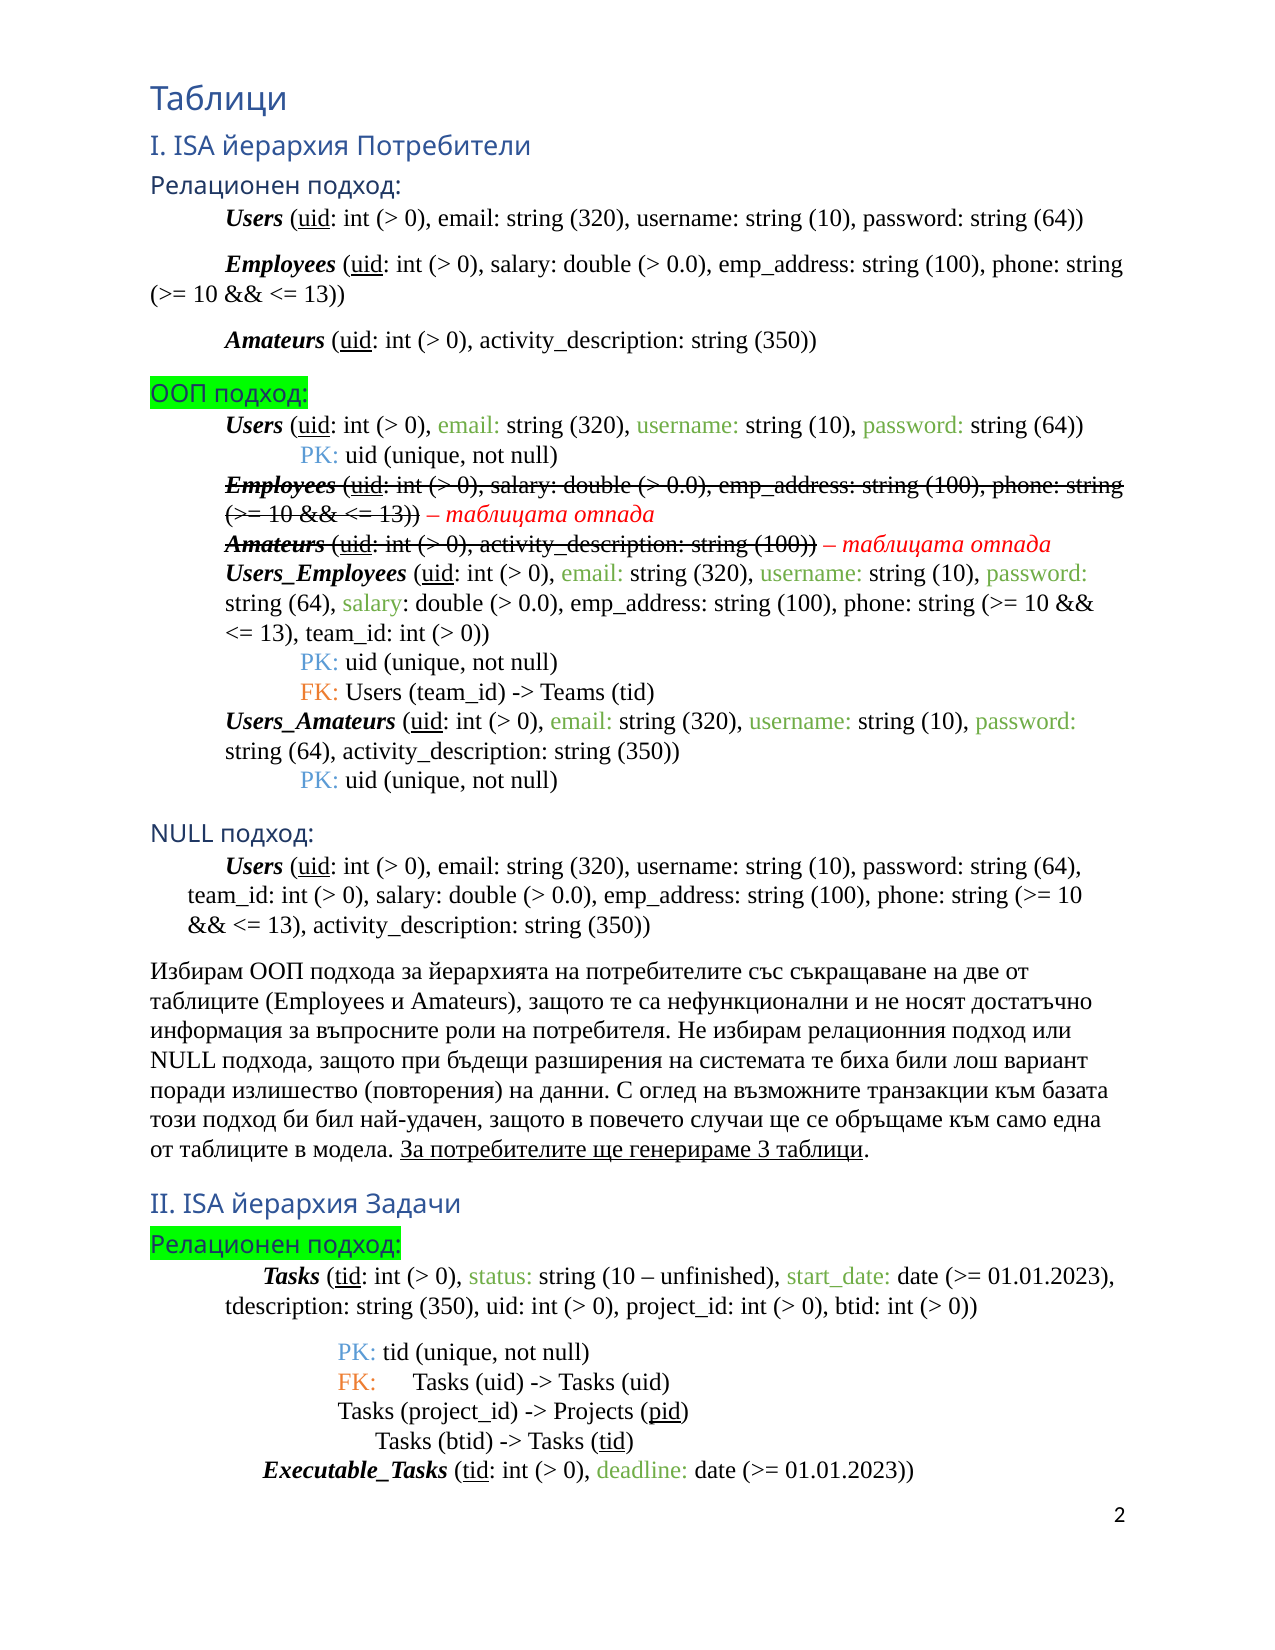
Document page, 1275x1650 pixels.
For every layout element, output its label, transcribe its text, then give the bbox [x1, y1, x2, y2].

list Tasks (btid) -> Tasks (tid) [337, 1426, 1125, 1455]
subtitle Таблици [150, 75, 1125, 120]
list PK: uid (unique, not null) [225, 440, 1125, 469]
list Users_Employees (uid: int (> 0), email: string (320), username: string (10), password: string (64), salary: double (> 0.0), emp_address: string (100), phone: string (>= 10 && <= 13), team_id: int (> 0)) [225, 558, 1125, 646]
list Amateurs (uid: int (> 0), activity_description: string (100)) – таблицата отпада [225, 529, 1125, 558]
text Users (uid: int (> 0), email: string (320), username: string (10), password: string (64), team_id: int (> 0), salary: double (> 0.0), emp_address: string (100), phone: string (>= 10 && <= 13), activity_description: string (350)) [187, 851, 1125, 939]
text Избирам ООП подхода за йерархията на потребителите със съкращаване на две от таблиците (Employees и Amateurs), защото те са нефункционални и не носят достатъчно информация за въпросните роли на потребителя. Не избирам релационния подход или NULL подхода, защото при бъдещи разширения на системата те биха били лош вариант поради излишество (повторения) на данни. С оглед на възможните транзакции към базата този подход би бил най-удачен, защото в повечето случаи ще се обръщаме към само една от таблиците в модела. За потребителите ще генерираме 3 таблици. [150, 956, 1125, 1163]
subtitle Релационен подход: [150, 1226, 1125, 1260]
list Employees (uid: int (> 0), salary: double (> 0.0), emp_address: string (100), phone: string (>= 10 && <= 13)) – таблицата отпада [225, 470, 1125, 528]
subtitle I. ISA йерархия Потребители [150, 126, 1125, 163]
list PK: uid (unique, not null) [225, 766, 1125, 794]
text Tasks (tid: int (> 0), status: string (10 – unfinished), start_date: date (>= 01.01.2023), tdescription: string (350), uid: int (> 0), project_id: int (> 0), btid: int (> 0)) [225, 1261, 1125, 1320]
list Tasks (project_id) -> Projects (pid) [262, 1396, 1125, 1425]
list FK: Tasks (uid) -> Tasks (uid) [262, 1367, 1125, 1396]
text Amateurs (uid: int (> 0), activity_description: string (350)) [150, 325, 1125, 354]
subtitle NULL подход: [150, 816, 1125, 850]
subtitle ООП подход: [150, 376, 1125, 409]
list Users_Amateurs (uid: int (> 0), email: string (320), username: string (10), password: string (64), activity_description: string (350)) [225, 706, 1125, 765]
list FK: Users (team_id) -> Teams (tid) [225, 677, 1125, 706]
list PK: tid (unique, not null) [262, 1337, 1125, 1366]
list Executable_Tasks (tid: int (> 0), deadline: date (>= 01.01.2023)) [262, 1456, 1125, 1484]
text Users (uid: int (> 0), email: string (320), username: string (10), password: string (64)) [150, 203, 1125, 232]
subtitle II. ISA йерархия Задачи [150, 1184, 1125, 1221]
text Employees (uid: int (> 0), salary: double (> 0.0), emp_address: string (100), phone: string (>= 10 && <= 13)) [150, 249, 1125, 308]
list Users (uid: int (> 0), email: string (320), username: string (10), password: string (64)) [225, 411, 1125, 439]
subtitle Релационен подход: [150, 168, 1125, 202]
list PK: uid (unique, not null) [225, 647, 1125, 676]
